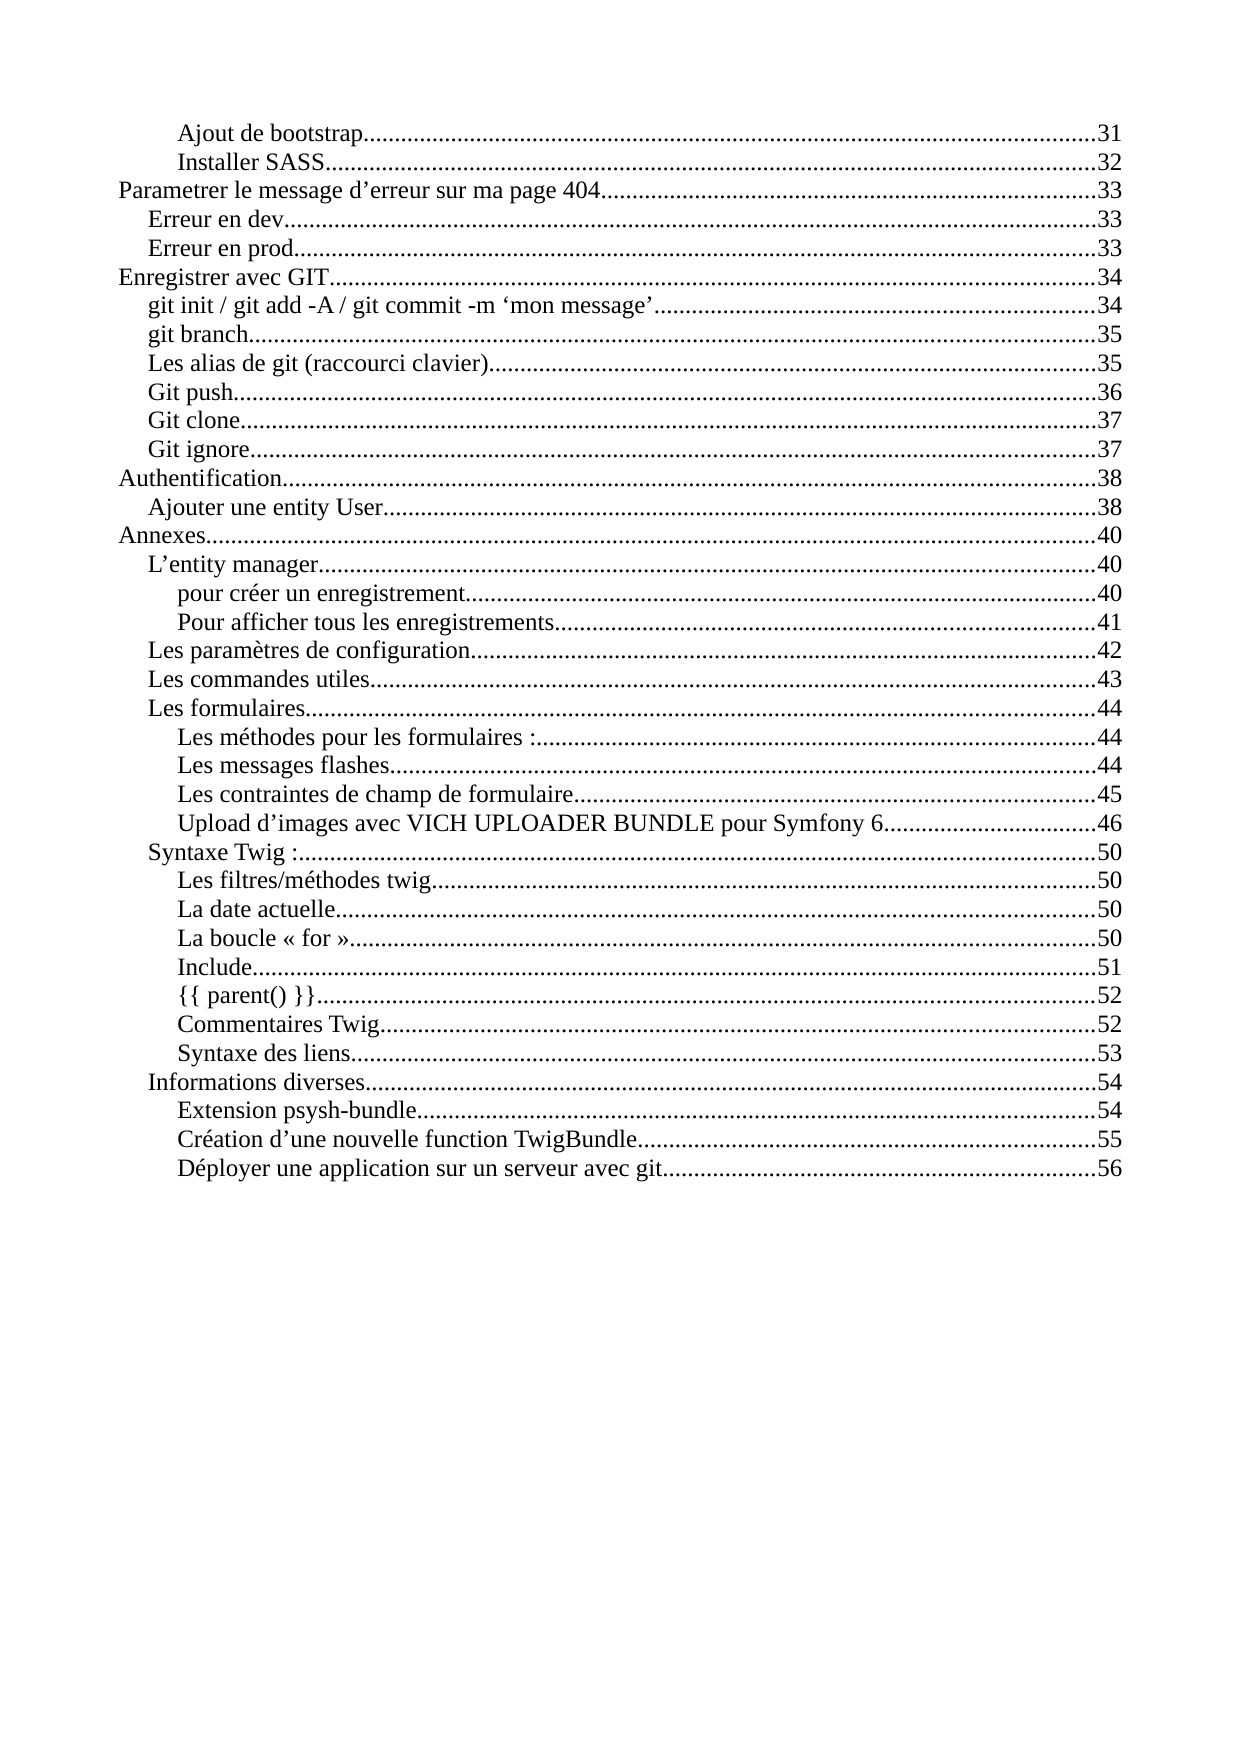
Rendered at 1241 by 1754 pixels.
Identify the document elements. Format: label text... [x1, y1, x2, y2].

text Git clone 37 [148, 406, 1122, 434]
text Include 51 [177, 952, 1122, 981]
text Déployer une application sur un serveur avec git 56 [177, 1153, 1122, 1182]
text Erreur en dev 33 [148, 204, 1122, 233]
text Upload d’images avec VICH UPLOADER BUNDLE pour Symfony 6 46 [177, 808, 1122, 837]
text pour créer un enregistrement 40 [177, 578, 1122, 607]
text Les méthodes pour les formulaires : 44 [177, 722, 1122, 751]
text git init / git add -A / git commit -m ‘mon message’ 34 [148, 291, 1122, 319]
text Les formulaires 44 [148, 693, 1122, 722]
text La date actuelle 50 [177, 894, 1122, 923]
text Git ignore 37 [148, 434, 1122, 463]
text Les contraintes de champ de formulaire 45 [177, 779, 1122, 808]
text Enregistrer avec GIT 34 [118, 262, 1122, 291]
text L’entity manager 40 [148, 549, 1122, 578]
text Ajouter une entity User 38 [148, 492, 1122, 521]
text Pour afficher tous les enregistrements 41 [177, 607, 1122, 636]
text Extension psysh-bundle 54 [177, 1096, 1122, 1124]
text Annexes 40 [118, 521, 1122, 549]
text Installer SASS 32 [177, 147, 1122, 176]
text Les messages flashes 44 [177, 751, 1122, 779]
text Les filtres/méthodes twig 50 [177, 866, 1122, 894]
text Syntaxe des liens 53 [177, 1038, 1122, 1067]
text Syntaxe Twig : 50 [148, 837, 1122, 866]
text Ajout de bootstrap 31 [177, 118, 1122, 147]
text Git push 36 [148, 377, 1122, 406]
text Erreur en prod 33 [148, 233, 1122, 262]
text Les paramètres de configuration 42 [148, 636, 1122, 664]
text Les commandes utiles 43 [148, 664, 1122, 693]
text Informations diverses 54 [148, 1067, 1122, 1096]
text Parametrer le message d’erreur sur ma page 404 33 [118, 176, 1122, 204]
text La boucle « for » 50 [177, 923, 1122, 952]
text Authentification 38 [118, 463, 1122, 492]
text {{ parent() }} 52 [177, 981, 1122, 1009]
text Commentaires Twig 52 [177, 1009, 1122, 1038]
text git branch 35 [148, 319, 1122, 348]
text Les alias de git (raccourci clavier) 35 [148, 348, 1122, 377]
text Création d’une nouvelle function TwigBundle 55 [177, 1124, 1122, 1153]
